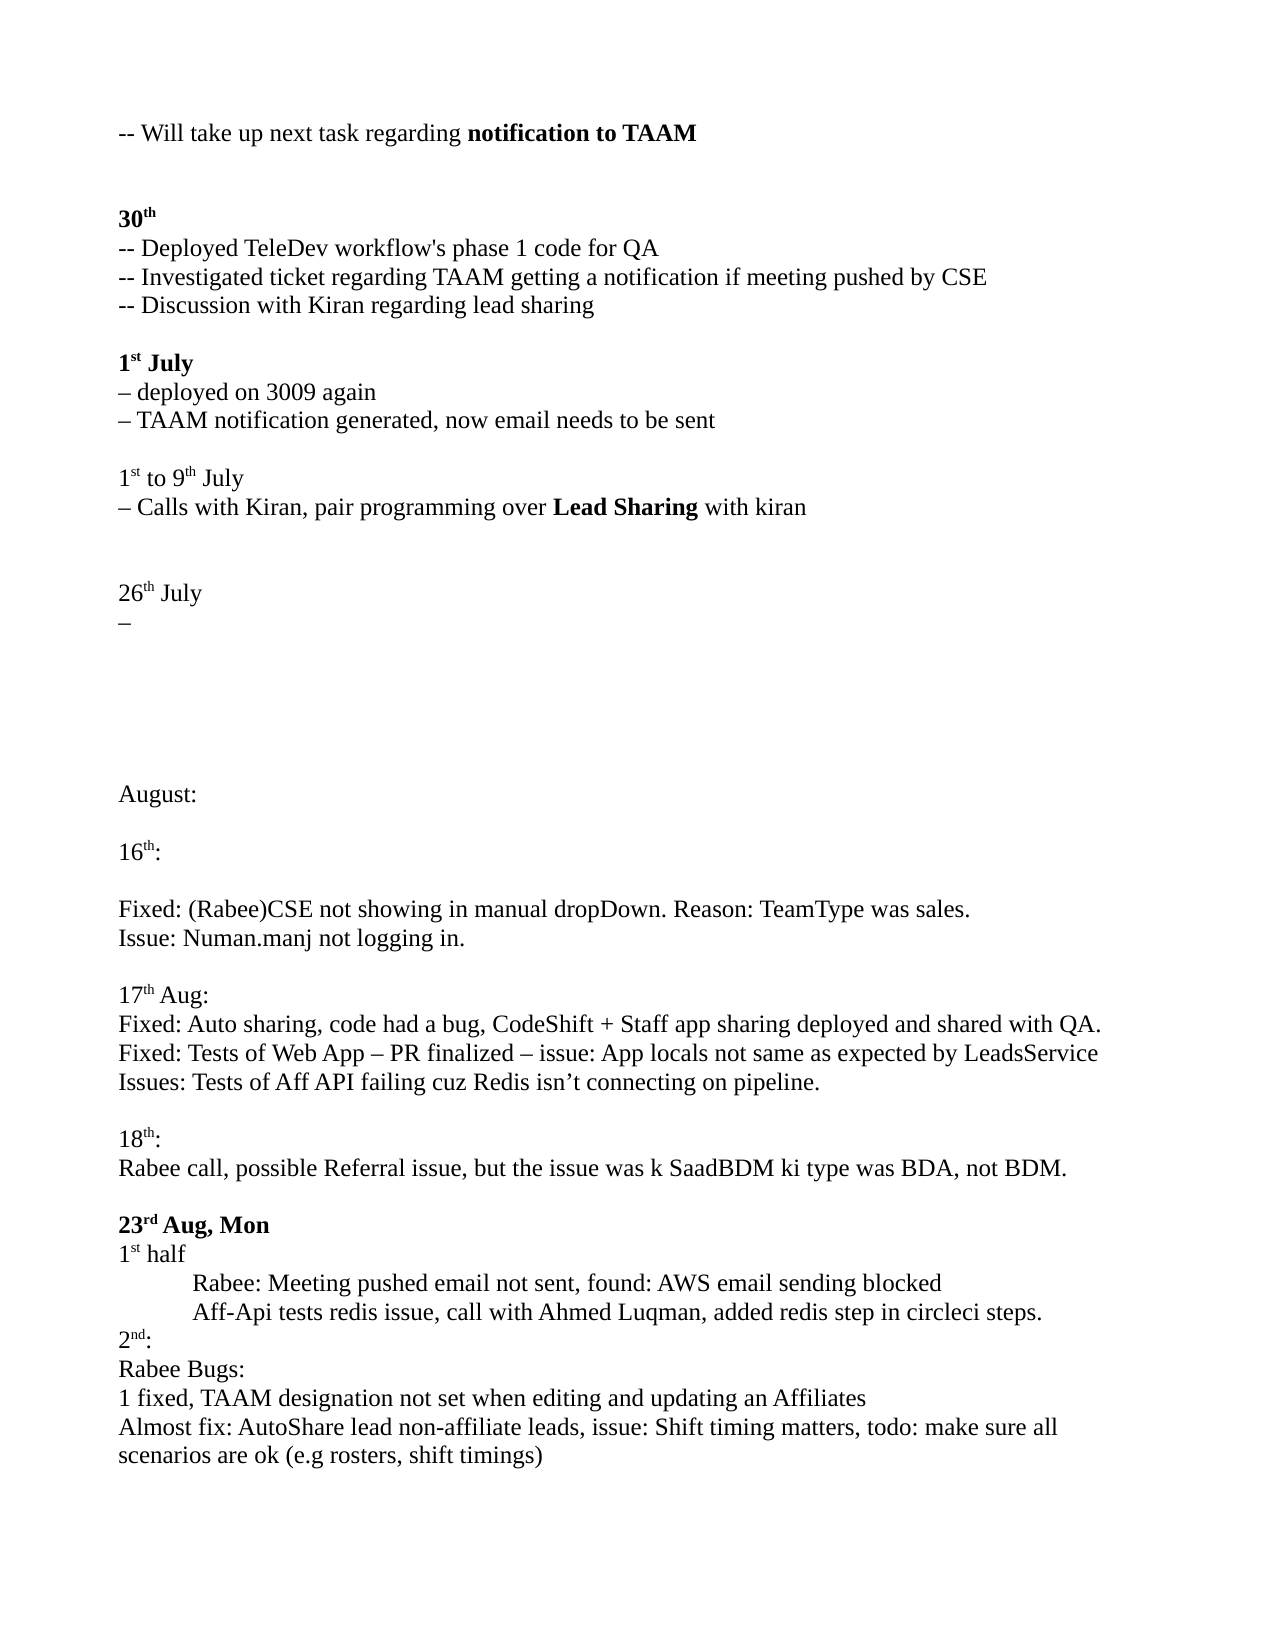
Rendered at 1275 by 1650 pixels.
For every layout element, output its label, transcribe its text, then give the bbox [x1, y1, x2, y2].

text – [118, 607, 1157, 636]
text Issues: Tests of Aff API failing cuz Redis isn’t connecting on pipeline. [118, 1067, 1157, 1096]
text 18th: Rabee call, possible Referral issue, but the issue was k SaadBDM ki type was BDA, not BDM. [118, 1124, 1157, 1182]
text – TAAM notification generated, now email needs to be sent [118, 406, 1157, 434]
text 1st half Rabee: Meeting pushed email not sent, found: AWS email sending blocked [118, 1239, 1157, 1297]
text 1st to 9th July [118, 463, 1157, 492]
text 16th: [118, 837, 1157, 866]
text – Calls with Kiran, pair programming over Lead Sharing with kiran [118, 492, 1157, 521]
text -- Discussion with Kiran regarding lead sharing [118, 291, 1157, 319]
text 26th July [118, 578, 1157, 607]
text Issue: Numan.manj not logging in. [118, 923, 1157, 952]
text 17th Aug: [118, 981, 1157, 1009]
text -- Investigated ticket regarding TAAM getting a notification if meeting pushed by CSE [118, 262, 1157, 291]
text -- Deployed TeleDev workflow's phase 1 code for QA [118, 233, 1157, 262]
text August: [118, 779, 1157, 808]
text 30th [118, 204, 1157, 233]
text Fixed: Auto sharing, code had a bug, CodeShift + Staff app sharing deployed and shared with QA. [118, 1009, 1157, 1038]
text Fixed: (Rabee)CSE not showing in manual dropDown. Reason: TeamType was sales. [118, 894, 1157, 923]
text 1st July [118, 348, 1157, 377]
text 23rd Aug, Mon [118, 1211, 1157, 1239]
text Aff-Api tests redis issue, call with Ahmed Luqman, added redis step in circleci steps. [118, 1297, 1157, 1326]
text Almost fix: AutoShare lead non-affiliate leads, issue: Shift timing matters, todo: make sure all scenarios are ok (e.g rosters, shift timings) [118, 1412, 1157, 1469]
text 2nd: Rabee Bugs: 1 fixed, TAAM designation not set when editing and updating an Affiliates [118, 1326, 1157, 1412]
text Fixed: Tests of Web App – PR finalized – issue: App locals not same as expected by LeadsService [118, 1038, 1157, 1067]
text – deployed on 3009 again [118, 377, 1157, 406]
text -- Will take up next task regarding notification to TAAM [118, 118, 1157, 147]
